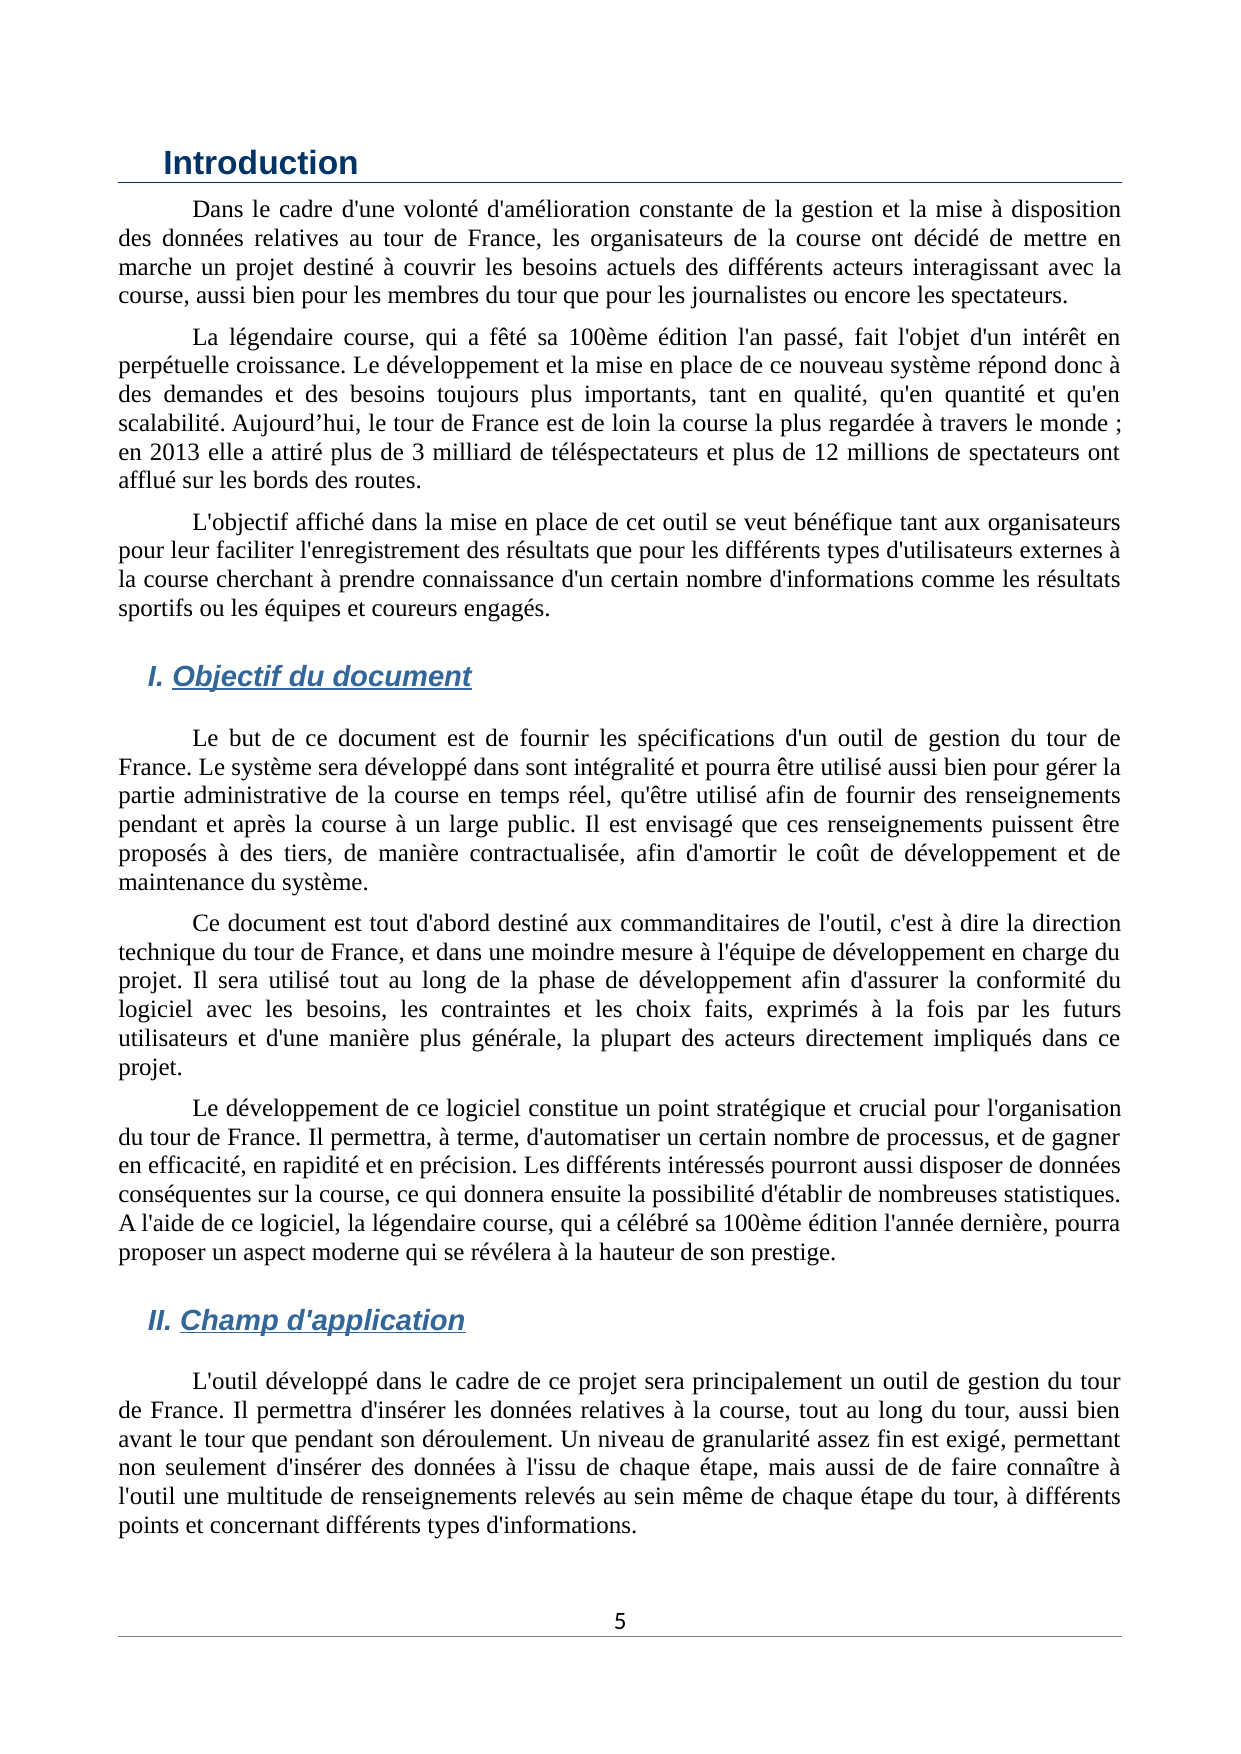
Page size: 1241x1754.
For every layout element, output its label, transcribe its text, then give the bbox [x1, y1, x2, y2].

text L'outil développé dans le cadre de ce projet sera principalement un outil de gestion du tour de France. Il permettra d'insérer les données relatives à la course, tout au long du tour, aussi bien avant le tour que pendant son déroulement. Un niveau de granularité assez fin est exigé, permettant non seulement d'insérer des données à l'issu de chaque étape, mais aussi de de faire connaître à l'outil une multitude de renseignements relevés au sein même de chaque étape du tour, à différents points et concernant différents types d'informations. [118, 1366, 1122, 1539]
text La légendaire course, qui a fêté sa 100ème édition l'an passé, fait l'objet d'un intérêt en perpétuelle croissance. Le développement et la mise en place de ce nouveau système répond donc à des demandes et des besoins toujours plus importants, tant en qualité, qu'en quantité et qu'en scalabilité. Aujourd’hui, le tour de France est de loin la course la plus regardée à travers le monde ; en 2013 elle a attiré plus de 3 milliard de téléspectateurs et plus de 12 millions de spectateurs ont afflué sur les bords des routes. [118, 322, 1122, 494]
subtitle Introduction [118, 143, 1122, 182]
text Le but de ce document est de fournir les spécifications d'un outil de gestion du tour de France. Le système sera développé dans sont intégralité et pourra être utilisé aussi bien pour gérer la partie administrative de la course en temps réel, qu'être utilisé afin de fournir des renseignements pendant et après la course à un large public. Il est envisagé que ces renseignements puissent être proposés à des tiers, de manière contractualisée, afin d'amortir le coût de développement et de maintenance du système. [118, 723, 1122, 895]
subtitle Objectif du document [148, 659, 1122, 693]
subtitle Champ d'application [148, 1303, 1122, 1336]
text Le développement de ce logiciel constitue un point stratégique et crucial pour l'organisation du tour de France. Il permettra, à terme, d'automatiser un certain nombre de processus, et de gagner en efficacité, en rapidité et en précision. Les différents intéressés pourront aussi disposer de données conséquentes sur la course, ce qui donnera ensuite la possibilité d'établir de nombreuses statistiques. A l'aide de ce logiciel, la légendaire course, qui a célébré sa 100ème édition l'année dernière, pourra proposer un aspect moderne qui se révélera à la hauteur de son prestige. [118, 1093, 1122, 1265]
text Dans le cadre d'une volonté d'amélioration constante de la gestion et la mise à disposition des données relatives au tour de France, les organisateurs de la course ont décidé de mettre en marche un projet destiné à couvrir les besoins actuels des différents acteurs interagissant avec la course, aussi bien pour les membres du tour que pour les journalistes ou encore les spectateurs. [118, 194, 1122, 309]
text L'objectif affiché dans la mise en place de cet outil se veut bénéfique tant aux organisateurs pour leur faciliter l'enregistrement des résultats que pour les différents types d'utilisateurs externes à la course cherchant à prendre connaissance d'un certain nombre d'informations comme les résultats sportifs ou les équipes et coureurs engagés. [118, 507, 1122, 622]
text Ce document est tout d'abord destiné aux commanditaires de l'outil, c'est à dire la direction technique du tour de France, et dans une moindre mesure à l'équipe de développement en charge du projet. Il sera utilisé tout au long de la phase de développement afin d'assurer la conformité du logiciel avec les besoins, les contraintes et les choix faits, exprimés à la fois par les futurs utilisateurs et d'une manière plus générale, la plupart des acteurs directement impliqués dans ce projet. [118, 908, 1122, 1080]
